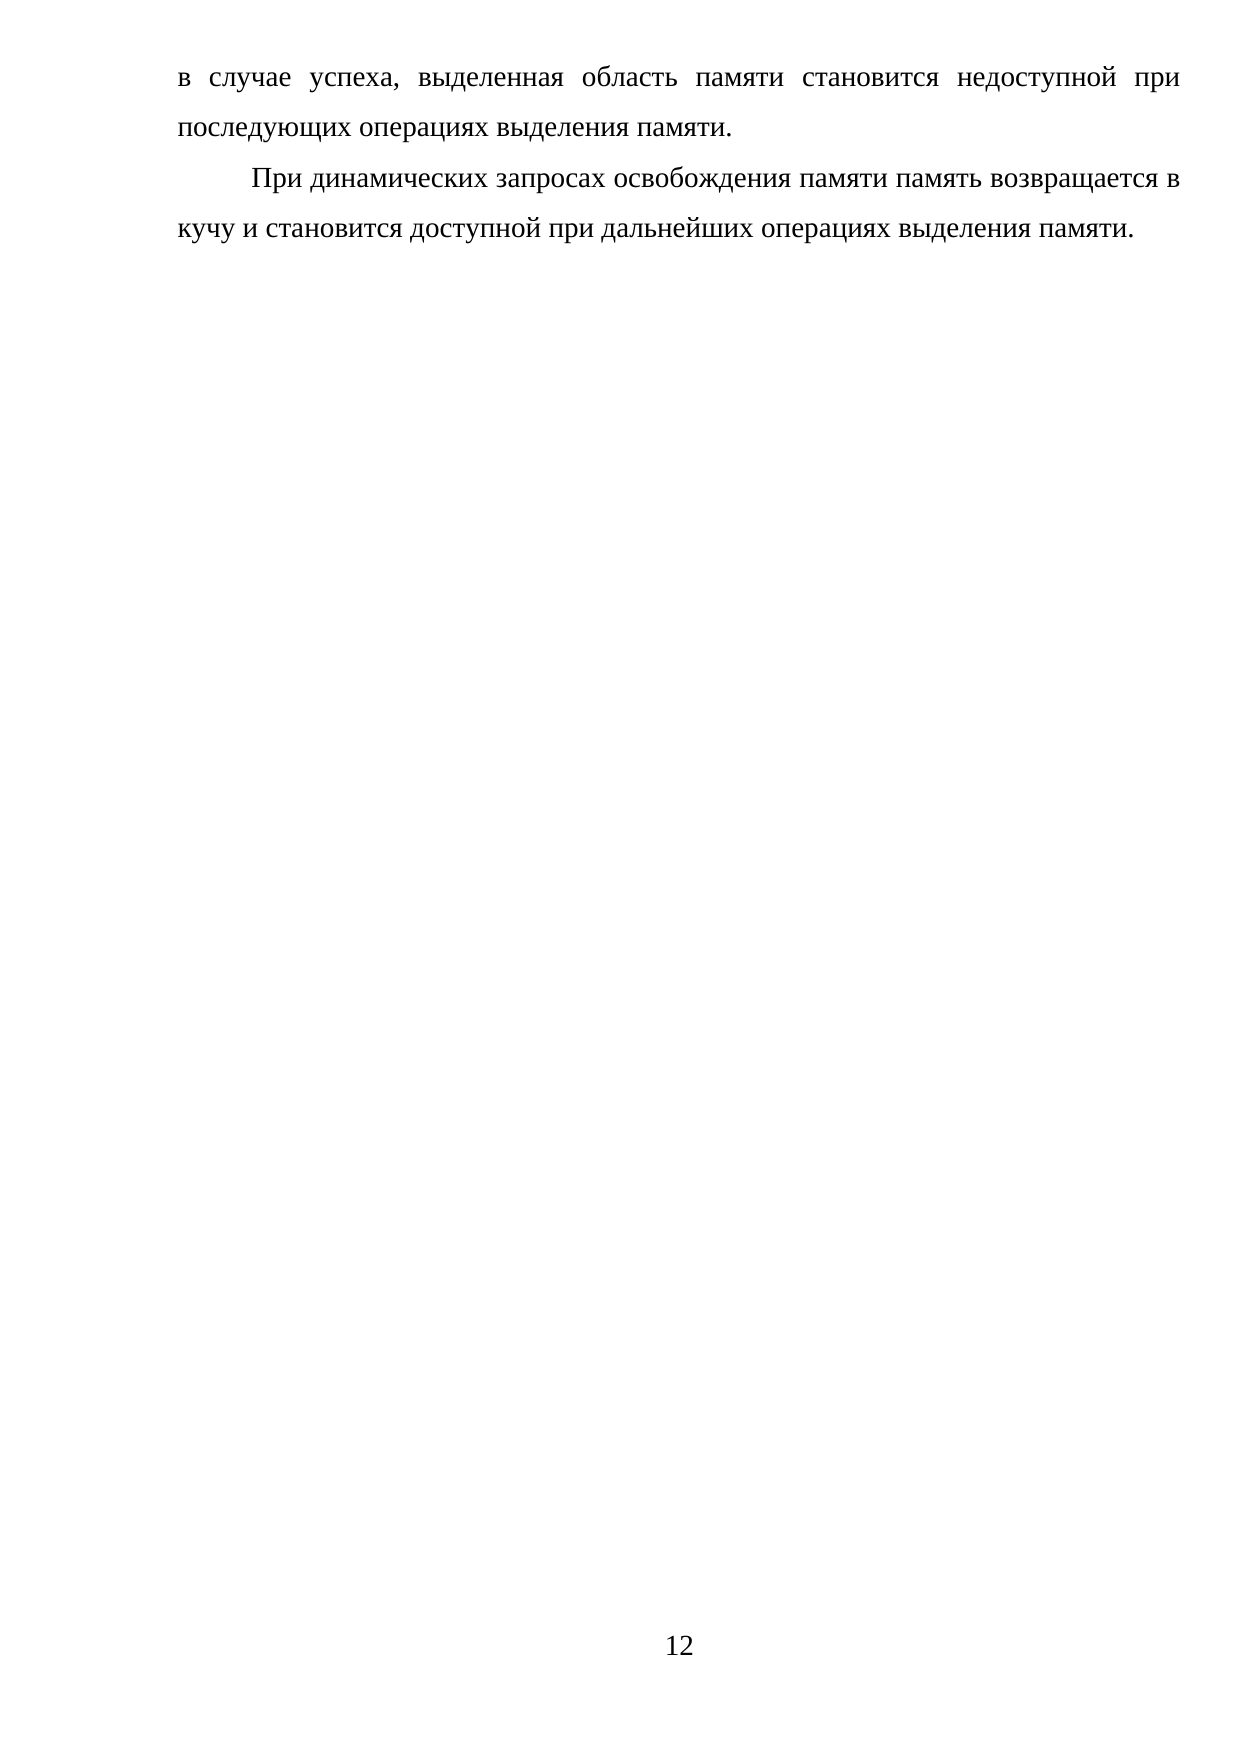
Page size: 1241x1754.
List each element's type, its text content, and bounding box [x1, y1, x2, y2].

text в случае успеха, выделенная область памяти становится недоступной при последующих операциях выделения памяти. [177, 59, 1181, 143]
text При динамических запросах освобождения памяти память возвращается в кучу и становится доступной при дальнейших операциях выделения памяти. [177, 160, 1181, 243]
